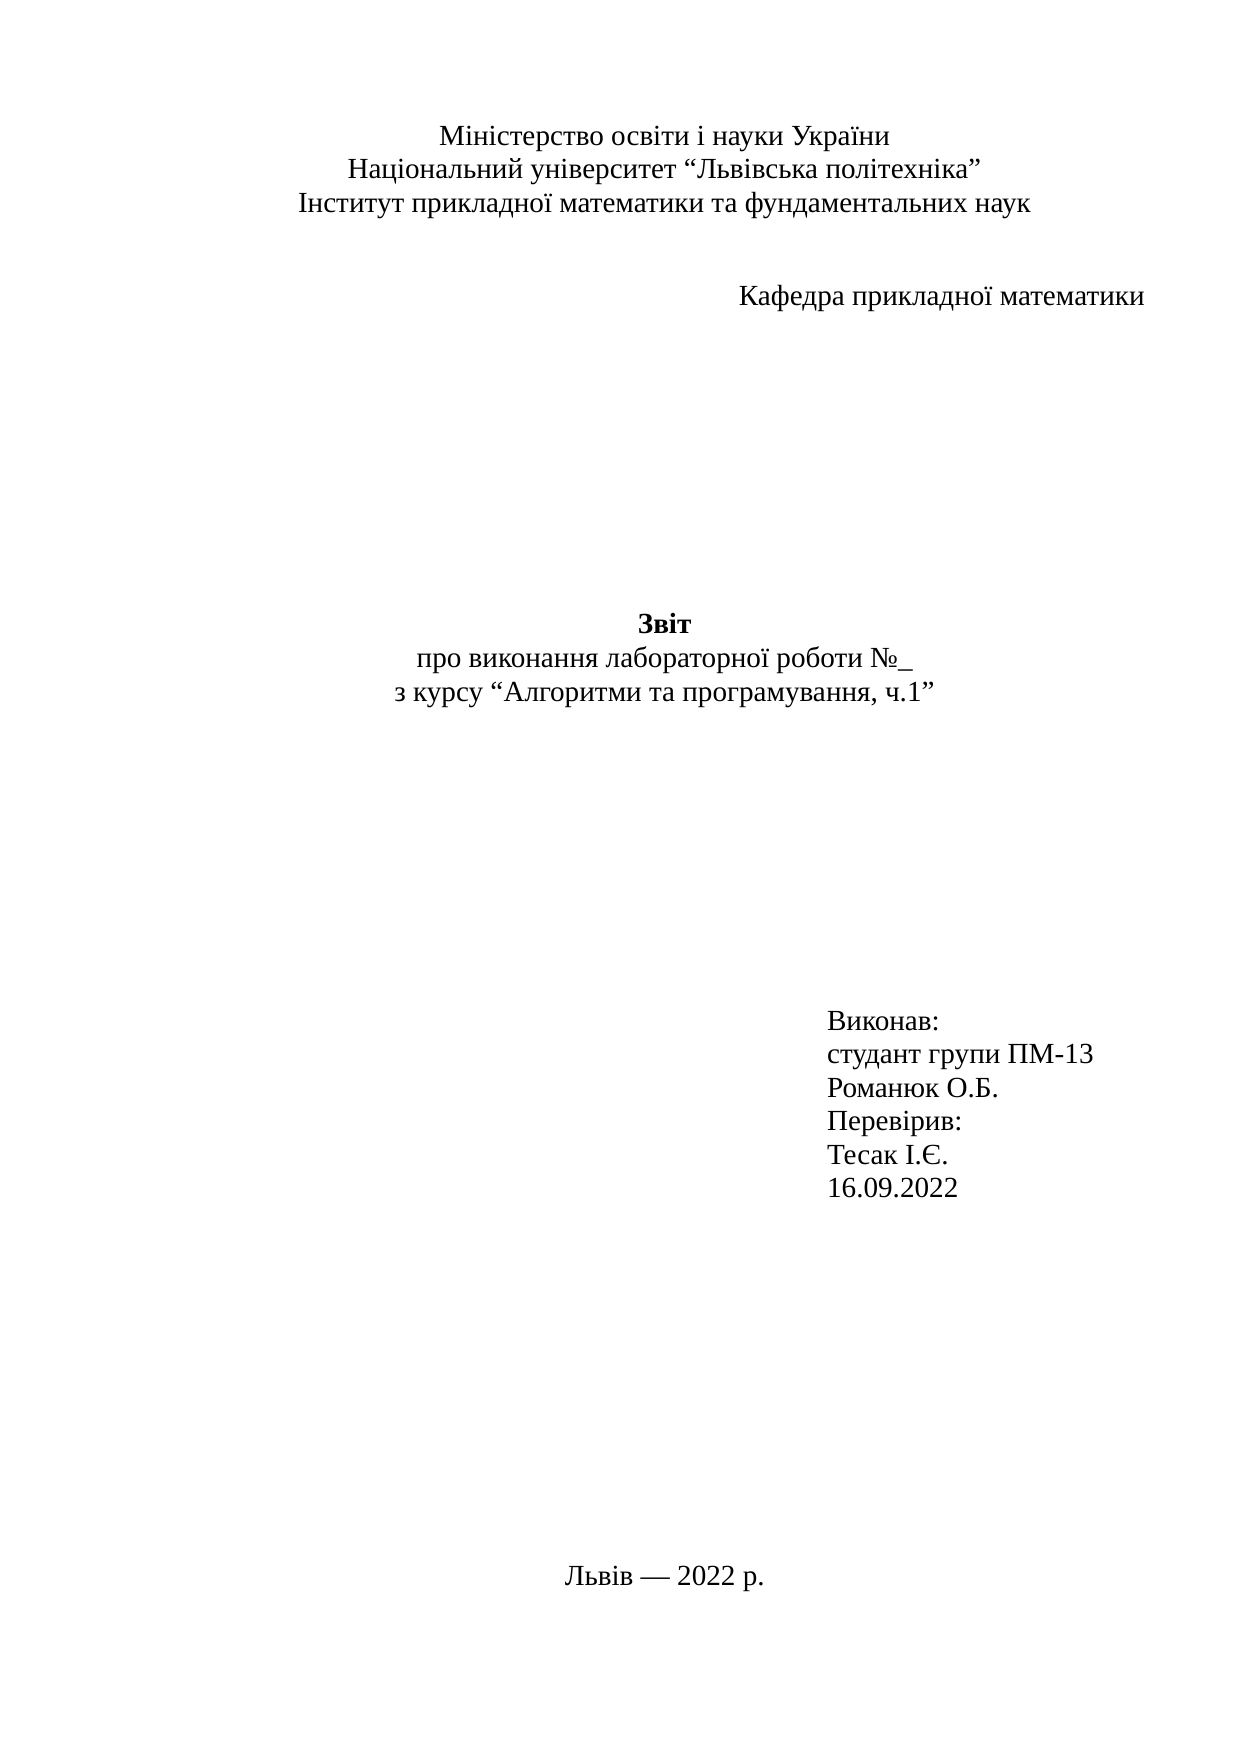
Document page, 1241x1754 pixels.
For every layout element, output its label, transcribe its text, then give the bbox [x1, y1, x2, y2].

text Романюк О.Б. [827, 1070, 1152, 1103]
text з курсу “Алгоритми та програмування, ч.1” [177, 674, 1152, 707]
text Національний університет “Львівська політехніка” [177, 152, 1152, 185]
text про виконання лабораторної роботи №_ [177, 640, 1152, 674]
text Кафедра прикладної математики [177, 278, 1152, 311]
text Перевірив: [827, 1103, 1152, 1137]
text студант групи ПМ-13 [827, 1036, 1152, 1070]
text Інститут прикладної математики та фундаментальних наук [177, 185, 1152, 219]
text 16.09.2022 [827, 1170, 1152, 1204]
text Звіт [177, 607, 1152, 640]
text Тесак І.Є. [827, 1137, 1152, 1170]
text Виконав: [827, 1003, 1152, 1036]
text Міністерство освіти і науки України [177, 118, 1152, 152]
text Львів — 2022 р. [177, 1558, 1152, 1592]
